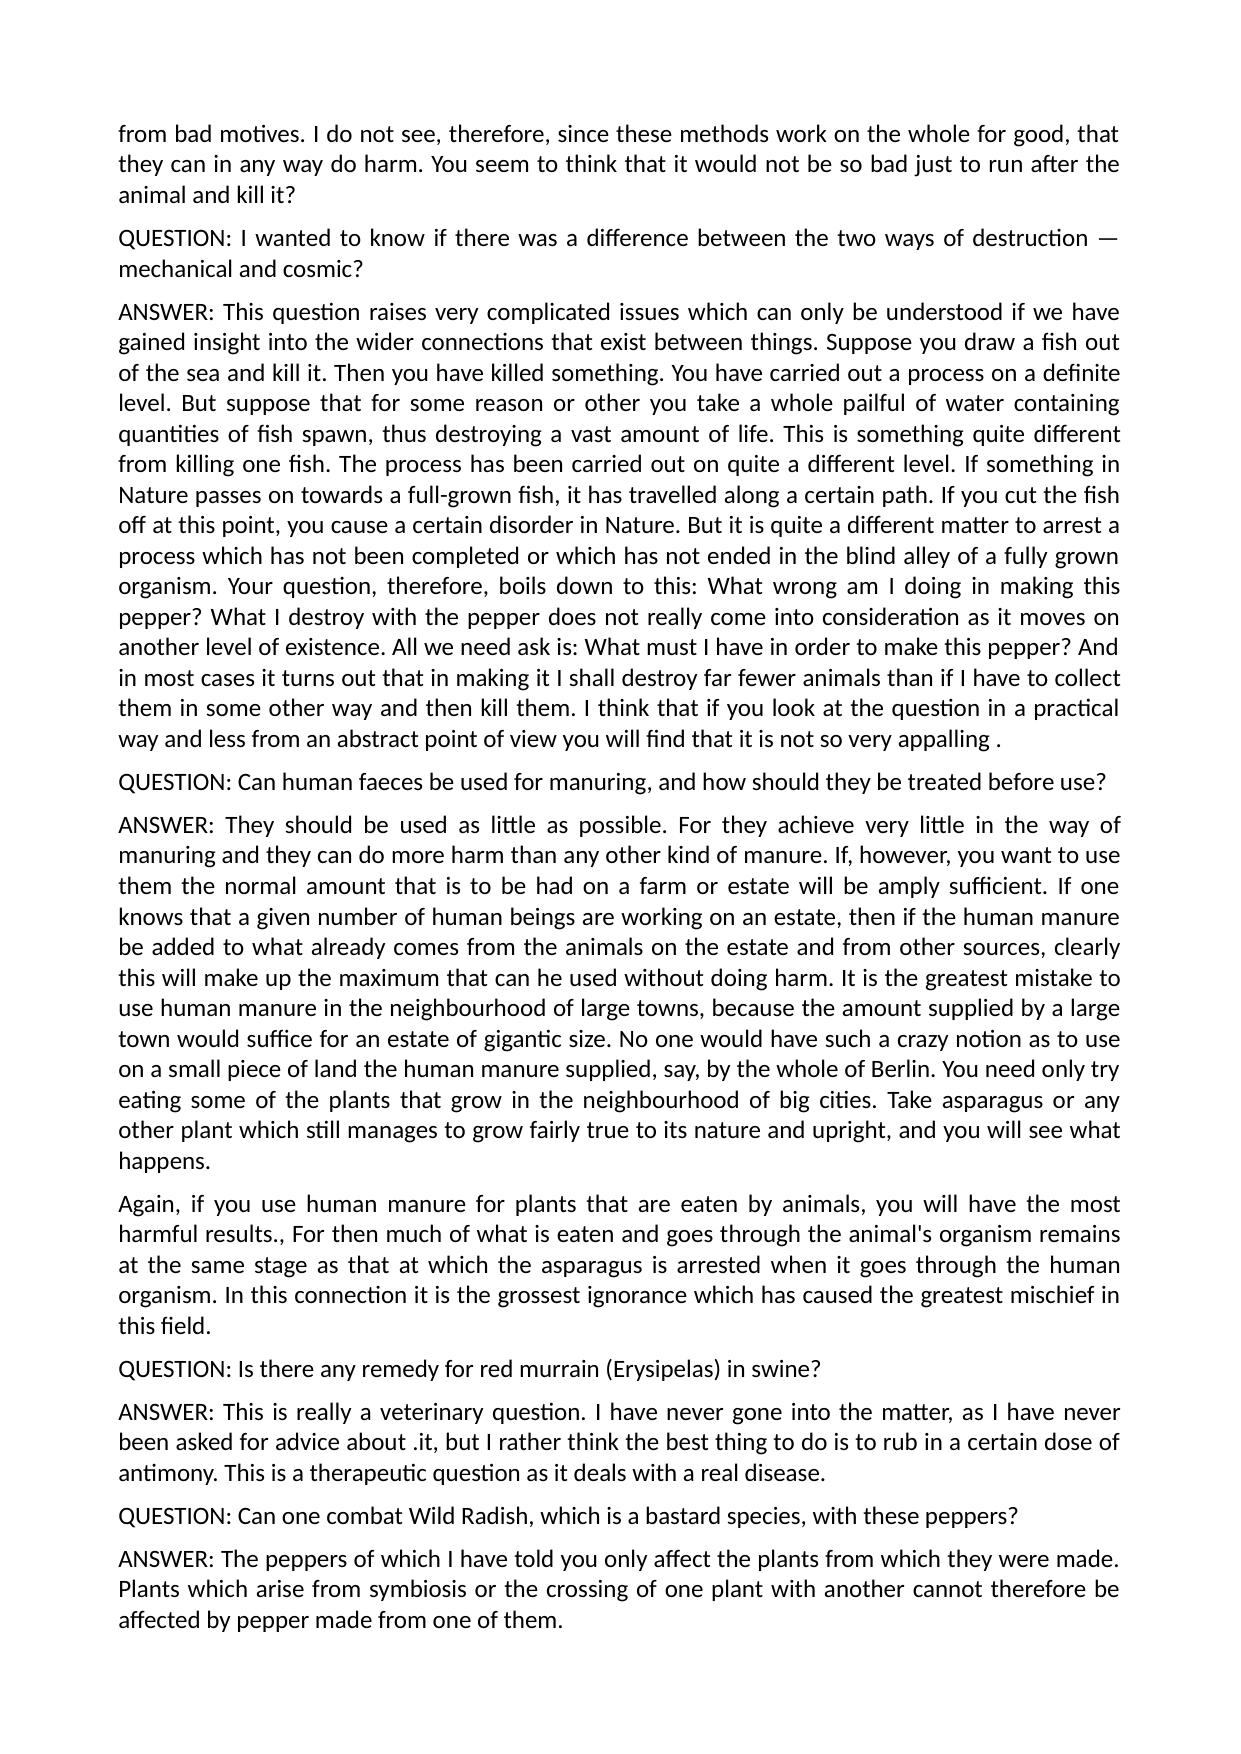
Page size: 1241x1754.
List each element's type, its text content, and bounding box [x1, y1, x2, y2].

text Again, if you use human manure for plants that are eaten by animals, you will have the most harmful results., For then much of what is eaten and goes through the animal's organism remains at the same stage as that at which the asparagus is arrested when it goes through the human organism. In this connection it is the grossest ignorance which has caused the greatest mischief in this field. [118, 1188, 1122, 1340]
text ANSWER: This is really a veterinary question. I have never gone into the matter, as I have never been asked for advice about .it, but I rather think the best thing to do is to rub in a certain dose of antimony. This is a therapeutic question as it deals with a real disease. [118, 1396, 1122, 1487]
text from bad motives. I do not see, therefore, since these methods work on the whole for good, that they can in any way do harm. You seem to think that it would not be so bad just to run after the animal and kill it? [118, 118, 1122, 210]
text QUESTION: I wanted to know if there was a difference between the two ways of destruction — mechanical and cosmic? [118, 222, 1122, 283]
text QUESTION: Can one combat Wild Radish, which is a bastard species, with these peppers? [118, 1500, 1122, 1531]
text QUESTION: Can human faeces be used for manuring, and how should they be treated before use? [118, 766, 1122, 797]
text ANSWER: This question raises very complicated issues which can only be understood if we have gained insight into the wider connections that exist between things. Suppose you draw a fish out of the sea and kill it. Then you have killed something. You have carried out a process on a definite level. But suppose that for some reason or other you take a whole pailful of water containing quantities of fish spawn, thus destroying a vast amount of life. This is something quite different from killing one fish. The process has been carried out on quite a different level. If something in Nature passes on towards a full-grown fish, it has travelled along a certain path. If you cut the fish off at this point, you cause a certain disorder in Nature. But it is quite a different matter to arrest a process which has not been completed or which has not ended in the blind alley of a fully grown organism. Your question, therefore, boils down to this: What wrong am I doing in making this pepper? What I destroy with the pepper does not really come into consideration as it moves on another level of existence. All we need ask is: What must I have in order to make this pepper? And in most cases it turns out that in making it I shall destroy far fewer animals than if I have to collect them in some other way and then kill them. I think that if you look at the question in a practical way and less from an abstract point of view you will find that it is not so very appalling . [118, 296, 1122, 753]
text ANSWER: They should be used as little as possible. For they achieve very little in the way of manuring and they can do more harm than any other kind of manure. If, however, you want to use them the normal amount that is to be had on a farm or estate will be amply sufficient. If one knows that a given number of human beings are working on an estate, then if the human manure be added to what already comes from the animals on the estate and from other sources, clearly this will make up the maximum that can he used without doing harm. It is the greatest mistake to use human manure in the neighbourhood of large towns, because the amount supplied by a large town would suffice for an estate of gigantic size. No one would have such a crazy notion as to use on a small piece of land the human manure supplied, say, by the whole of Berlin. You need only try eating some of the plants that grow in the neighbourhood of big cities. Take asparagus or any other plant which still manages to grow fairly true to its nature and upright, and you will see what happens. [118, 809, 1122, 1175]
text ANSWER: The peppers of which I have told you only affect the plants from which they were made. Plants which arise from symbiosis or the crossing of one plant with another cannot therefore be affected by pepper made from one of them. [118, 1543, 1122, 1634]
text QUESTION: Is there any remedy for red murrain (Erysipelas) in swine? [118, 1353, 1122, 1383]
